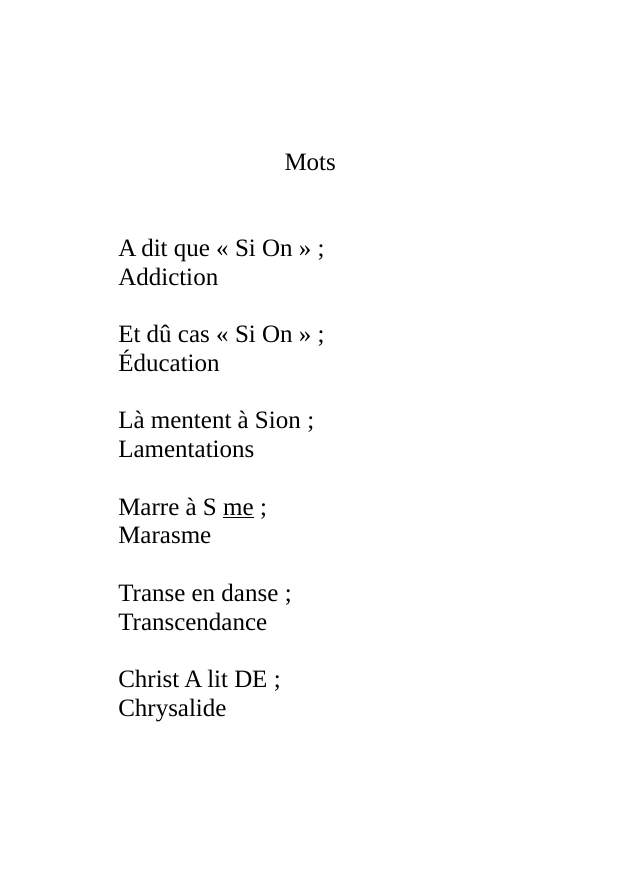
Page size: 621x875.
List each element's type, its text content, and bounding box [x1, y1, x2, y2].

text Marre à S me ; [118, 492, 502, 521]
text A dit que « Si On » ; [118, 233, 502, 262]
text Lamentations [118, 434, 502, 463]
text Transcendance [118, 607, 502, 636]
text Mots [118, 147, 502, 176]
text Addiction [118, 262, 502, 291]
text Et dû cas « Si On » ; [118, 319, 502, 348]
text Éducation [118, 348, 502, 377]
text Transe en danse ; [118, 578, 502, 607]
text Marasme [118, 521, 502, 549]
text Christ A lit DE ; [118, 664, 502, 693]
text Chrysalide [118, 693, 502, 722]
text Là mentent à Sion ; [118, 406, 502, 434]
